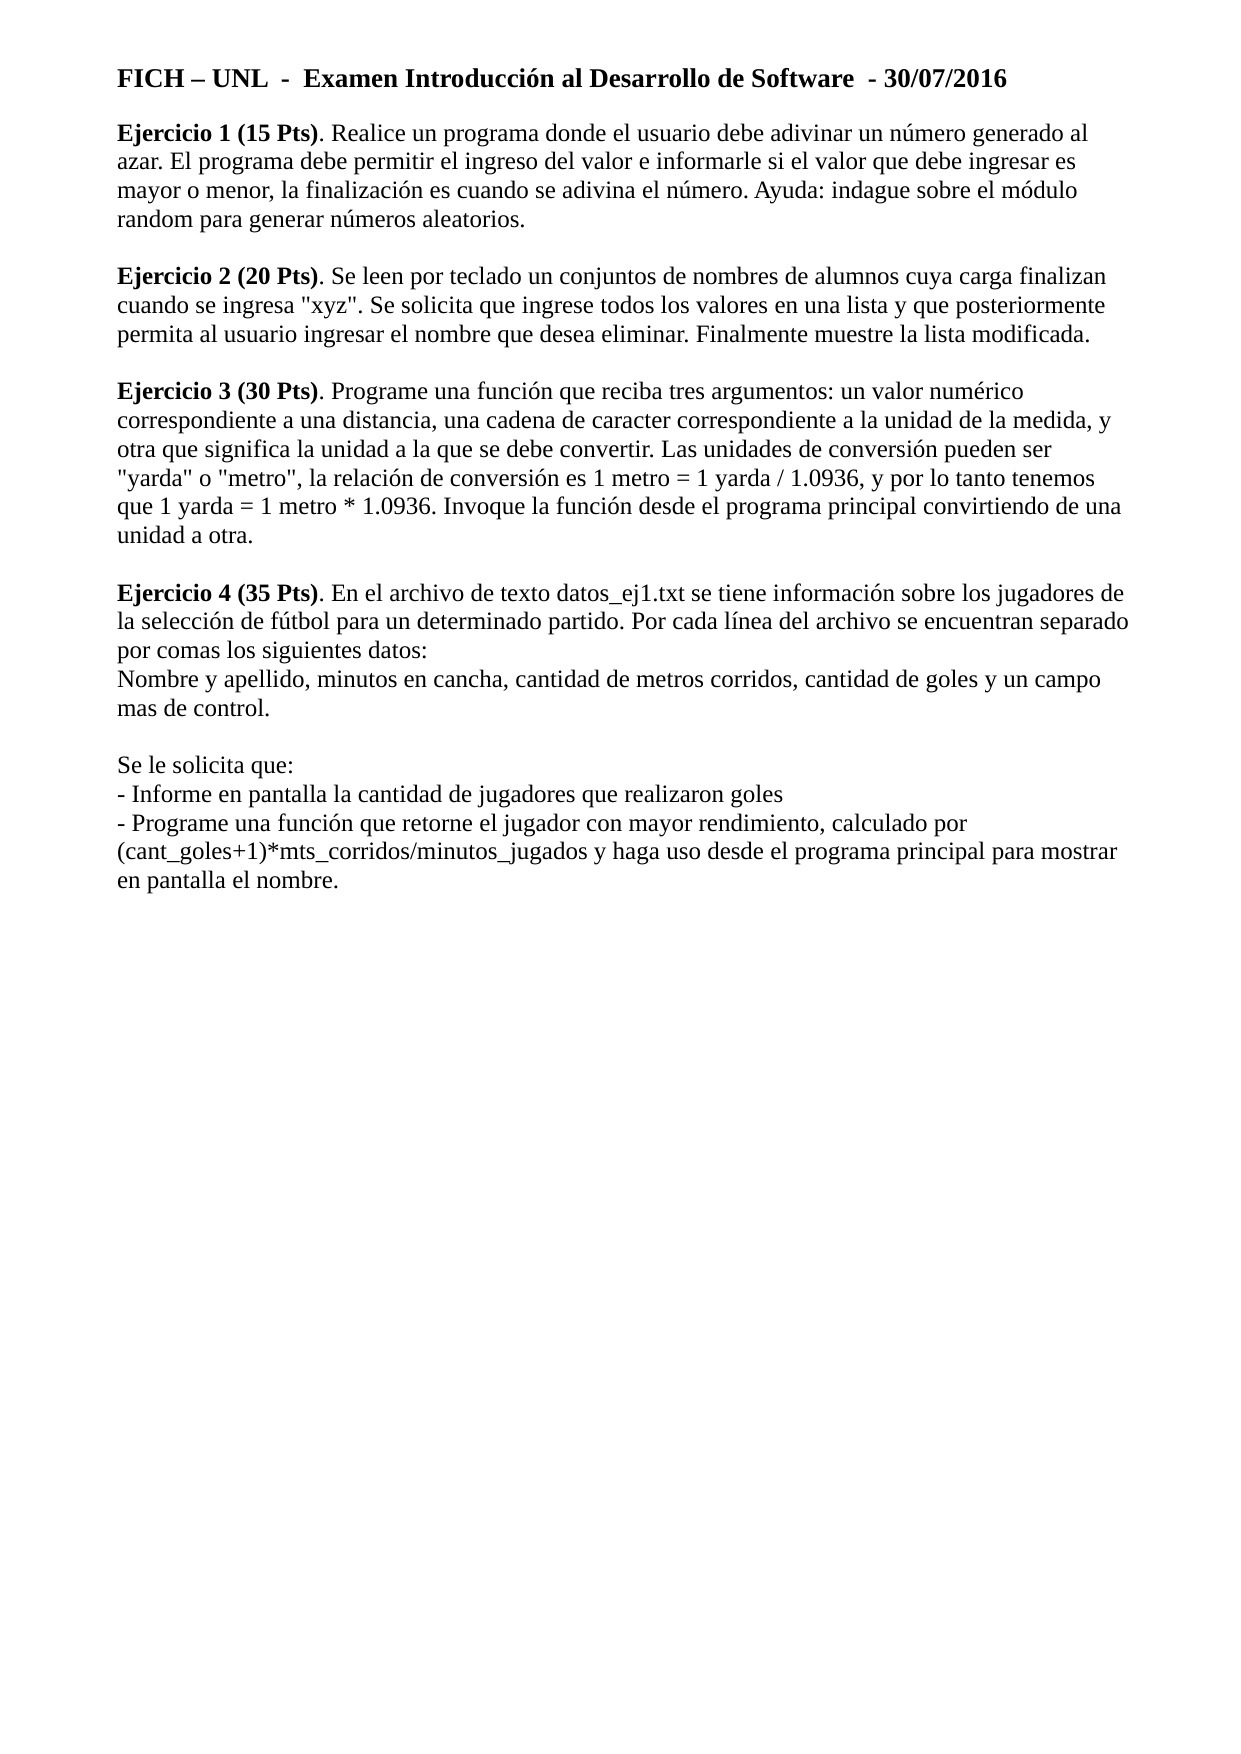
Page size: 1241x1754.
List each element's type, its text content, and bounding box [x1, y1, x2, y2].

text Ejercicio 3 (30 Pts). Programe una función que reciba tres argumentos: un valor numérico correspondiente a una distancia, una cadena de caracter correspondiente a la unidad de la medida, y otra que significa la unidad a la que se debe convertir. Las unidades de conversión pueden ser "yarda" o "metro", la relación de conversión es 1 metro = 1 yarda / 1.0936, y por lo tanto tenemos que 1 yarda = 1 metro * 1.0936. Invoque la función desde el programa principal convirtiendo de una unidad a otra. [117, 376, 1130, 549]
text - Informe en pantalla la cantidad de jugadores que realizaron goles [117, 779, 1130, 808]
text FICH – UNL - Examen Introducción al Desarrollo de Software - 30/07/2016 [117, 62, 1130, 94]
text Se le solicita que: [117, 750, 1130, 779]
text Ejercicio 2 (20 Pts). Se leen por teclado un conjuntos de nombres de alumnos cuya carga finalizan cuando se ingresa "xyz". Se solicita que ingrese todos los valores en una lista y que posteriormente permita al usuario ingresar el nombre que desea eliminar. Finalmente muestre la lista modificada. [117, 261, 1130, 348]
text - Programe una función que retorne el jugador con mayor rendimiento, calculado por (cant_goles+1)*mts_corridos/minutos_jugados y haga uso desde el programa principal para mostrar en pantalla el nombre. [117, 808, 1130, 894]
text Ejercicio 4 (35 Pts). En el archivo de texto datos_ej1.txt se tiene información sobre los jugadores de la selección de fútbol para un determinado partido. Por cada línea del archivo se encuentran separado por comas los siguientes datos: [117, 578, 1130, 664]
text Nombre y apellido, minutos en cancha, cantidad de metros corridos, cantidad de goles y un campo mas de control. [117, 664, 1130, 721]
text Ejercicio 1 (15 Pts). Realice un programa donde el usuario debe adivinar un número generado al azar. El programa debe permitir el ingreso del valor e informarle si el valor que debe ingresar es mayor o menor, la finalización es cuando se adivina el número. Ayuda: indague sobre el módulo random para generar números aleatorios. [117, 118, 1130, 233]
